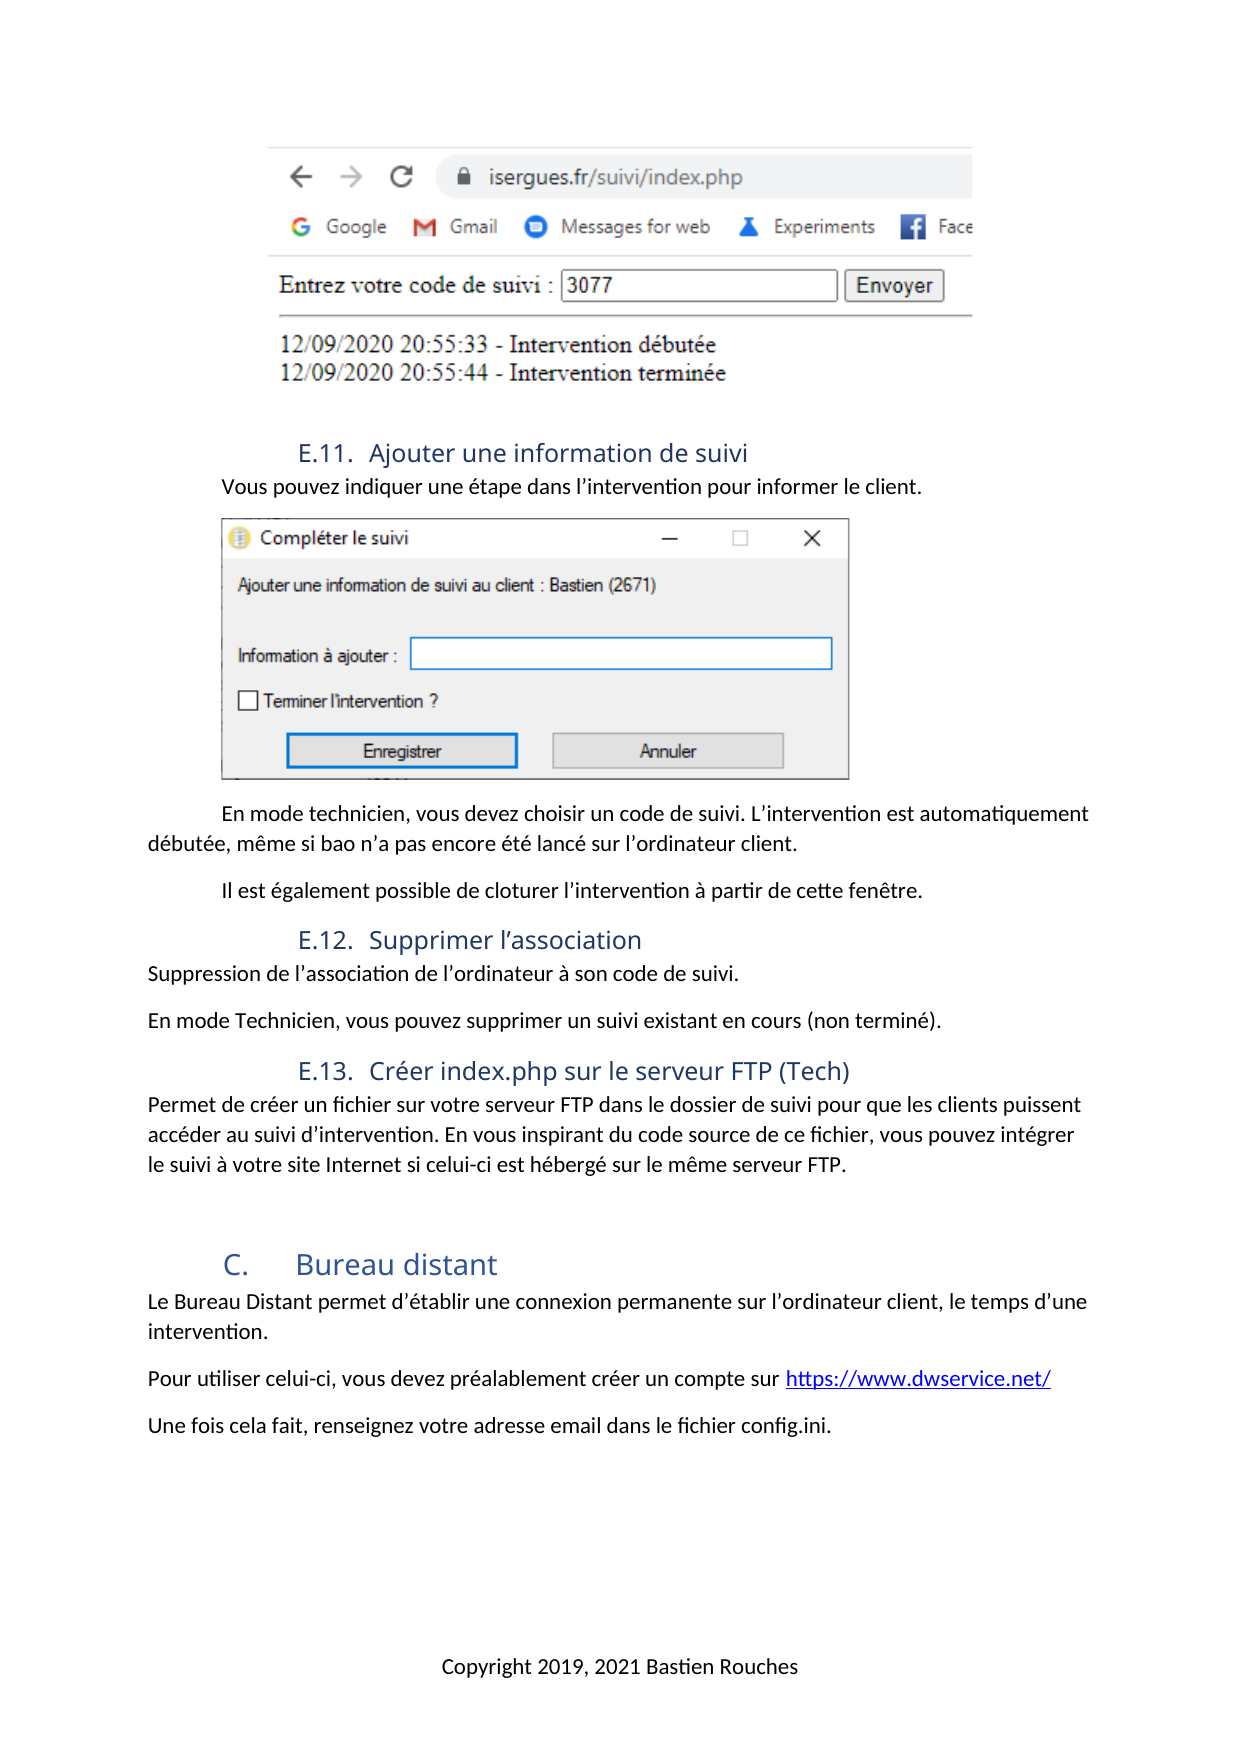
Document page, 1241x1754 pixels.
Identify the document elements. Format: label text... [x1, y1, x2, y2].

subtitle Créer index.php sur le serveur FTP (Tech) [298, 1053, 1093, 1087]
subtitle Bureau distant [223, 1244, 1093, 1284]
text Il est également possible de cloturer l’intervention à partir de cette fenêtre. [148, 876, 1093, 904]
text Une fois cela fait, renseignez votre adresse email dans le fichier config.ini. [148, 1411, 1093, 1439]
text Permet de créer un fichier sur votre serveur FTP dans le dossier de suivi pour que les clients puissent accéder au suivi d’intervention. En vous inspirant du code source de ce fichier, vous pouvez intégrer le suivi à votre site Internet si celui-ci est hébergé sur le même serveur FTP. [148, 1090, 1093, 1178]
text En mode technicien, vous devez choisir un code de suivi. L’intervention est automatiquement débutée, même si bao n’a pas encore été lancé sur l’ordinateur client. [148, 799, 1093, 857]
subtitle Ajouter une information de suivi [298, 435, 1093, 469]
text Vous pouvez indiquer une étape dans l’intervention pour informer le client. [148, 472, 1093, 500]
picture [267, 147, 973, 417]
text En mode Technicien, vous pouvez supprimer un suivi existant en cours (non terminé). [148, 1006, 1093, 1034]
text Le Bureau Distant permet d’établir une connexion permanente sur l’ordinateur client, le temps d’une intervention. [148, 1287, 1093, 1345]
text Suppression de l’association de l’ordinateur à son code de suivi. [148, 959, 1093, 987]
subtitle Supprimer l’association [298, 923, 1093, 957]
text Pour utiliser celui-ci, vous devez préalablement créer un compte sur https://www.dwservice.net/ [148, 1364, 1093, 1392]
picture [221, 518, 850, 780]
